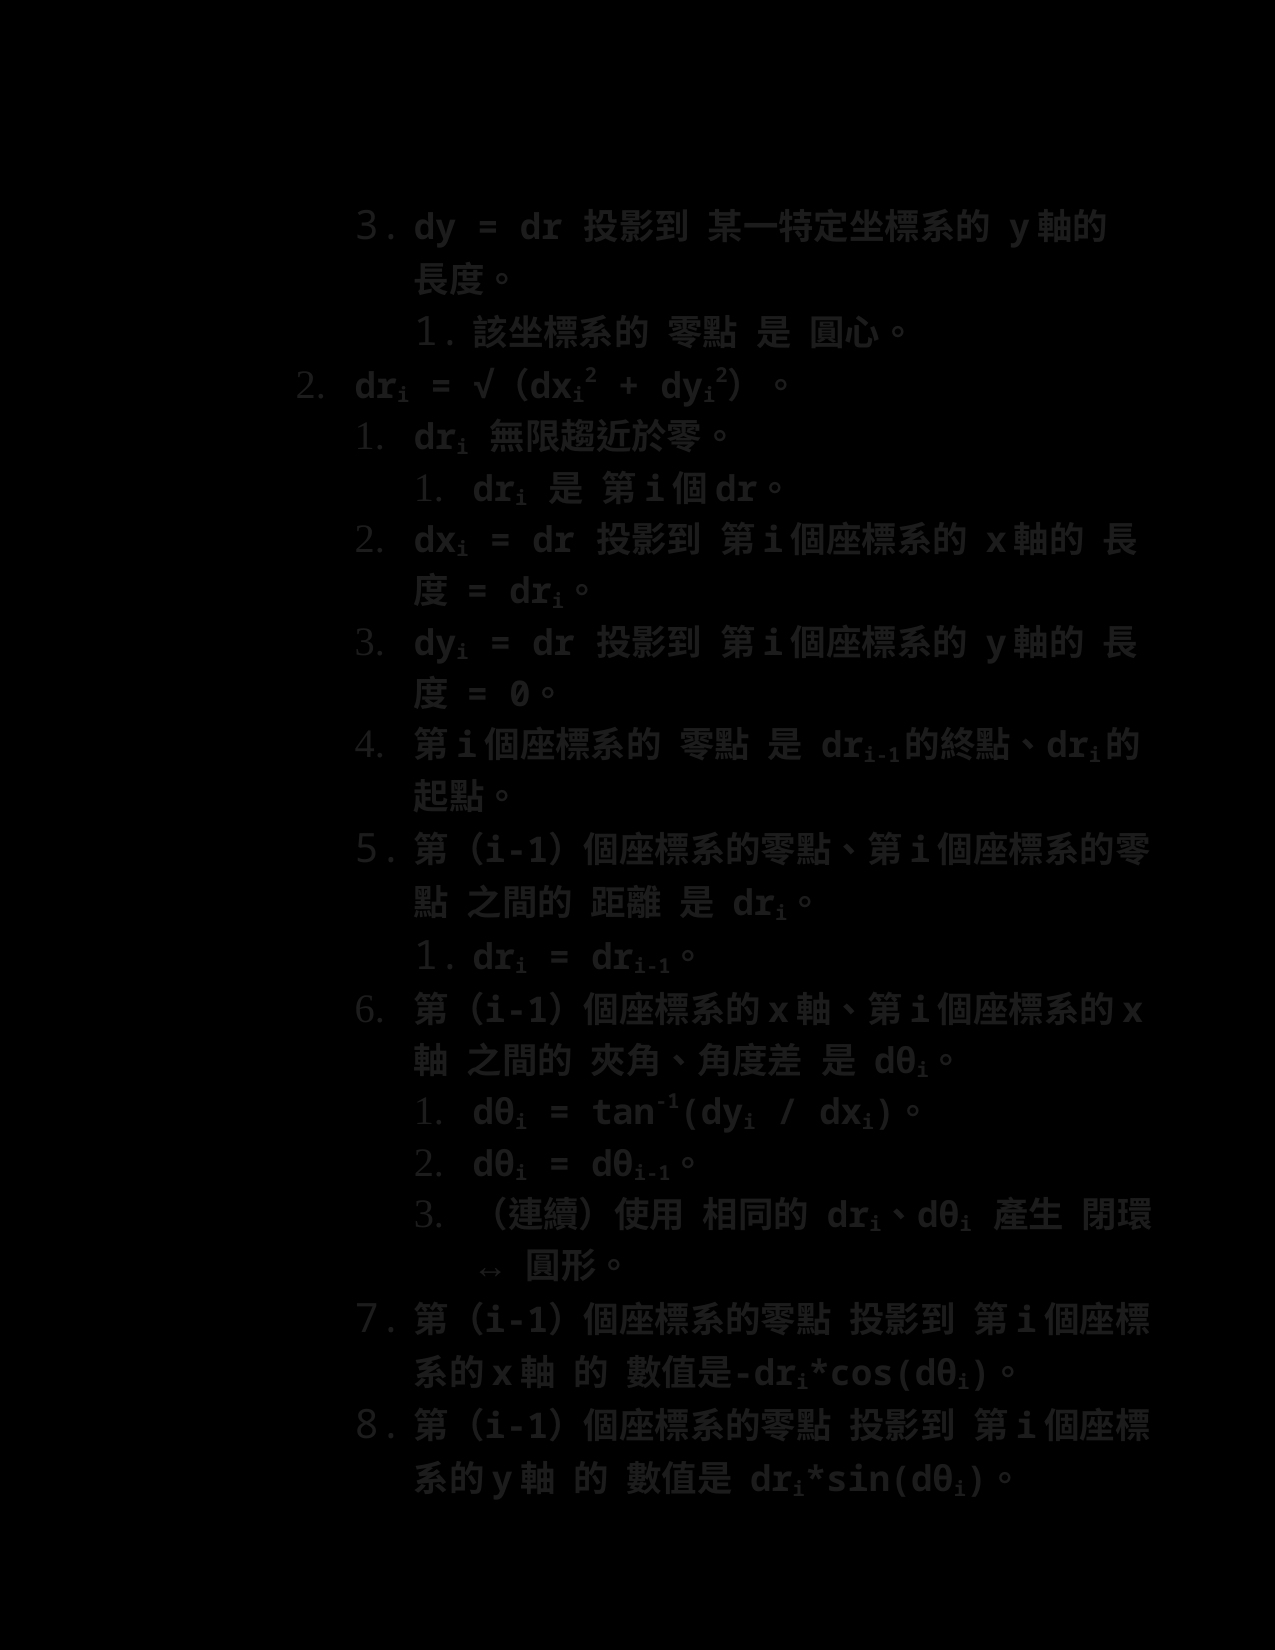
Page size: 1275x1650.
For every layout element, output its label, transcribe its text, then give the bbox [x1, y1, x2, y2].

list dri = dri-1。 [413, 926, 1157, 981]
list dri 是 第i個dr。 [413, 460, 1157, 511]
list dθi = tan-1(dyi / dxi)。 [413, 1084, 1157, 1135]
list dθi = dθi-1。 [413, 1135, 1157, 1186]
list dri 無限趨近於零。 [354, 409, 1157, 460]
list 第（i-1）個座標系的零點 投影到 第i個座標系的x軸 的 數值是-dri*cos(dθi)。 [354, 1289, 1157, 1395]
list dy = dr 投影到 某一特定坐標系的 y軸的 長度。 [354, 196, 1157, 302]
list 第i個座標系的 零點 是 dri-1的終點、dri的起點。 [354, 717, 1157, 819]
list dyi = dr 投影到 第i個座標系的 y軸的 長度 = 0。 [354, 614, 1157, 717]
list （連續）使用 相同的 dri、dθi 產生 閉環 ↔ 圓形。 [413, 1186, 1157, 1289]
list dxi = dr 投影到 第i個座標系的 x軸的 長度 = dri。 [354, 511, 1157, 614]
list 第（i-1）個座標系的零點 投影到 第i個座標系的y軸 的 數值是 dri*sin(dθi)。 [354, 1395, 1157, 1502]
list 該坐標系的 零點 是 圓心。 [413, 302, 1157, 357]
list 第（i-1）個座標系的零點、第i個座標系的零點 之間的 距離 是 dri。 [354, 819, 1157, 926]
list dri = √（dxi2 + dyi2）。 [295, 357, 1157, 409]
list 第（i-1）個座標系的x軸、第i個座標系的x軸 之間的 夾角、角度差 是 dθi。 [354, 981, 1157, 1084]
